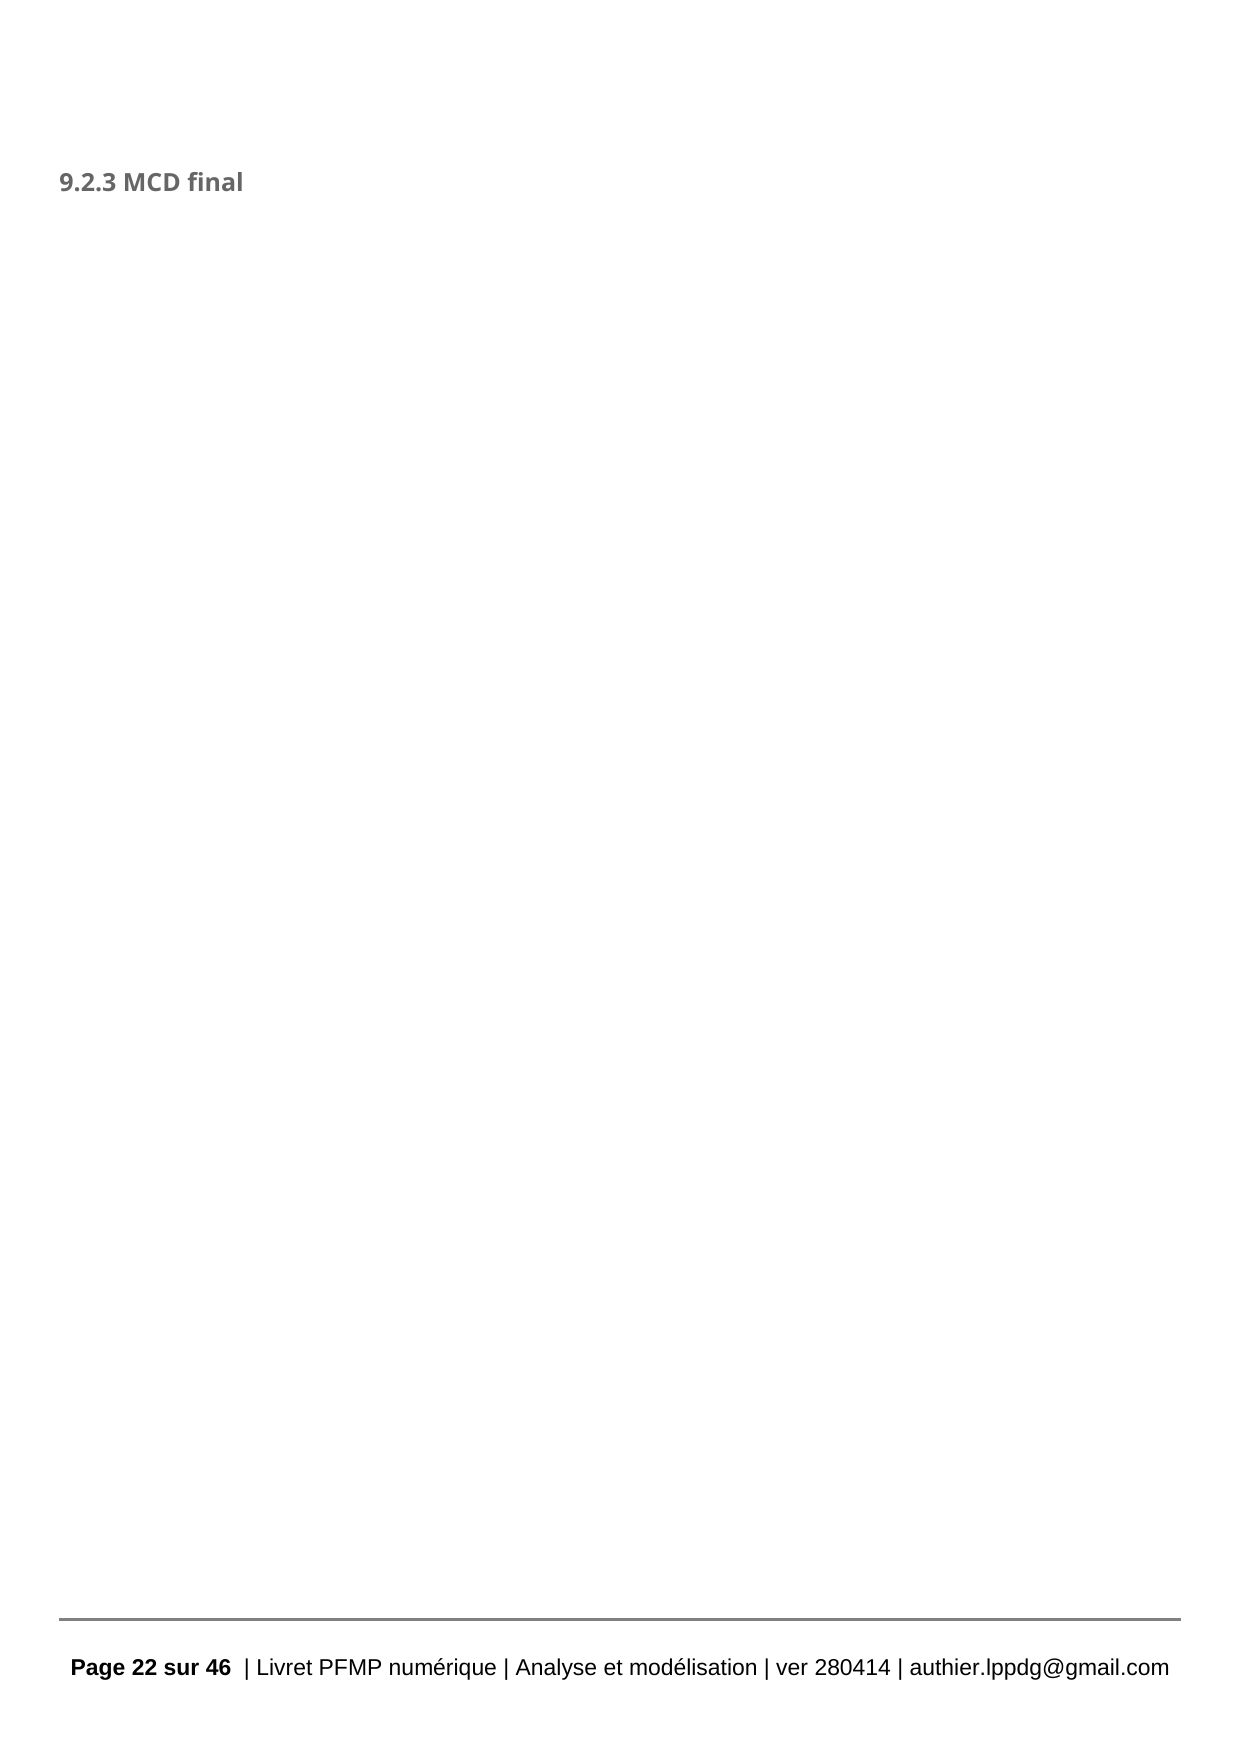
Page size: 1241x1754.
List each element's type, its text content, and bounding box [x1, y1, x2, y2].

subtitle 9.2.3 MCD final [59, 164, 1181, 198]
